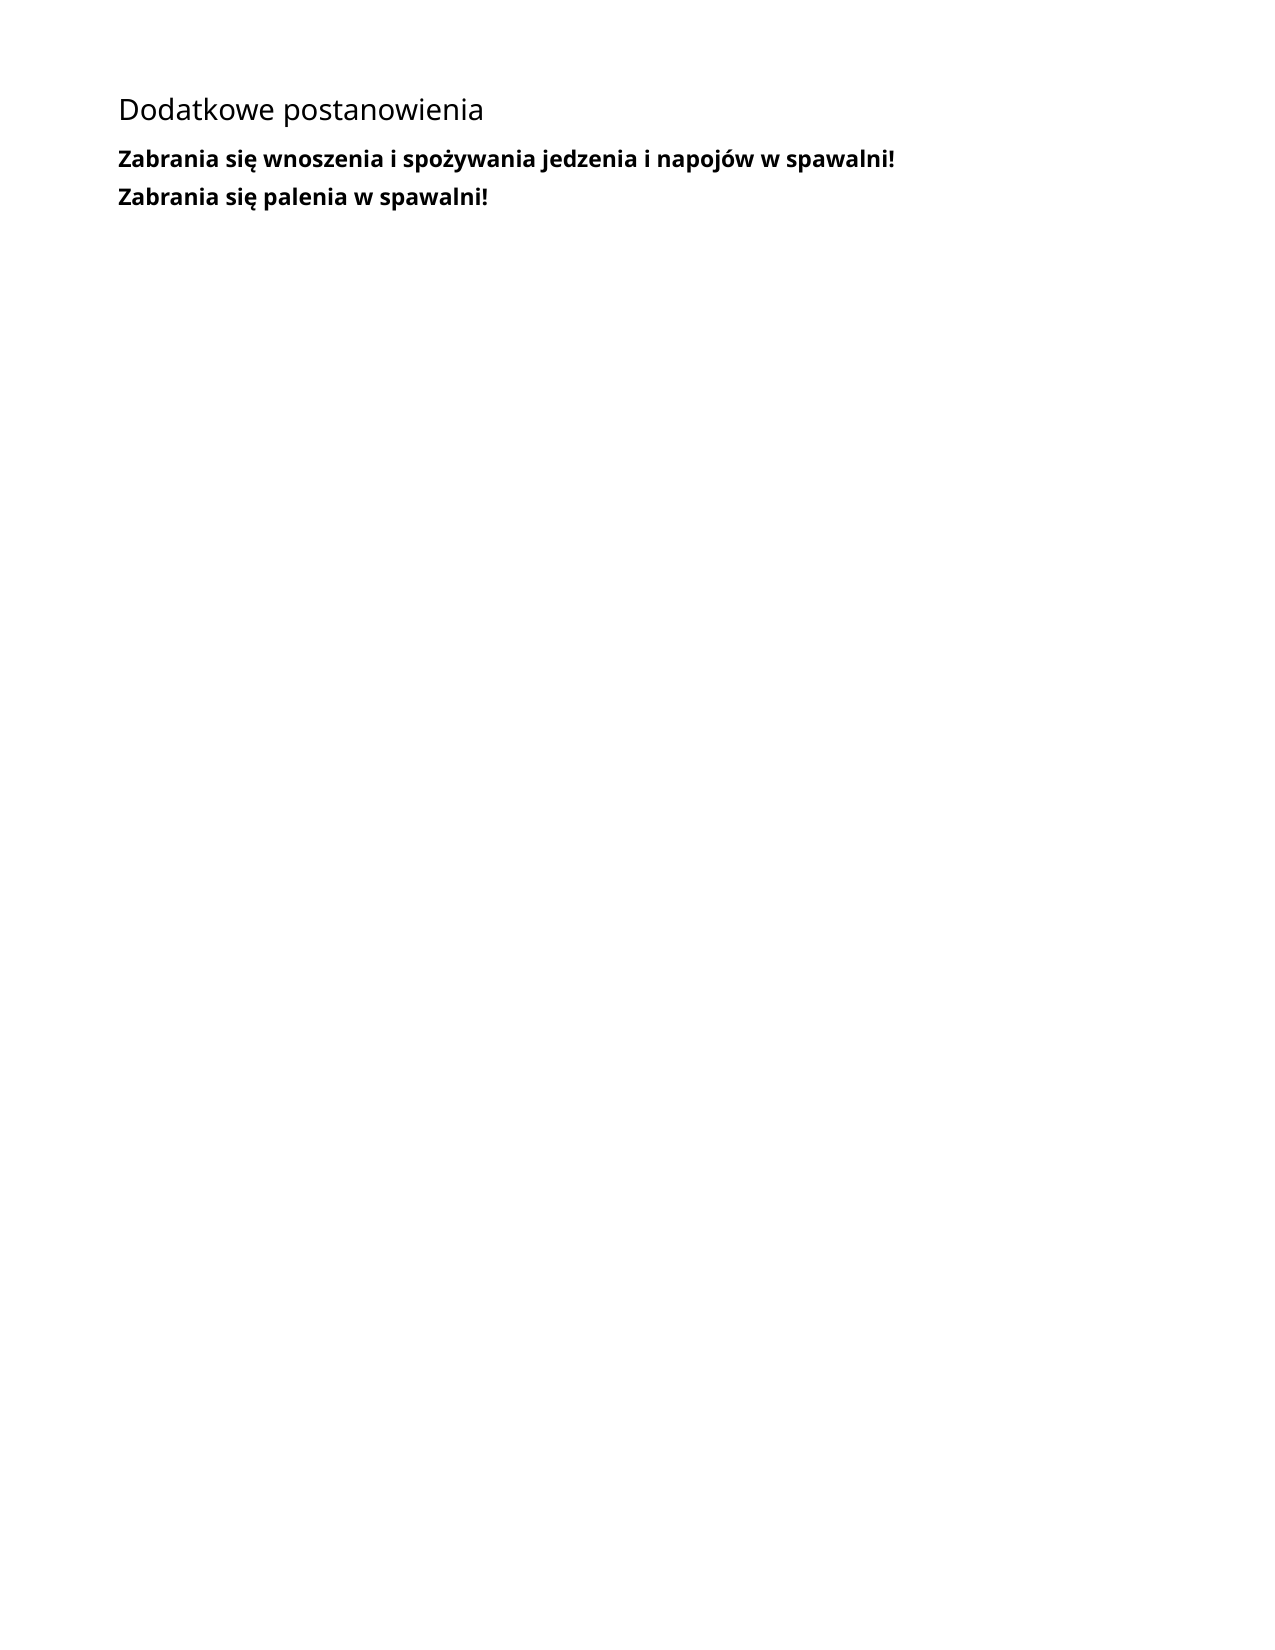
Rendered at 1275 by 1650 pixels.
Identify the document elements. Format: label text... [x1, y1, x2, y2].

text Zabrania się palenia w spawalni! [118, 181, 1157, 212]
subtitle Dodatkowe postanowienia [118, 88, 1157, 128]
text Zabrania się wnoszenia i spożywania jedzenia i napojów w spawalni! [118, 143, 1157, 174]
